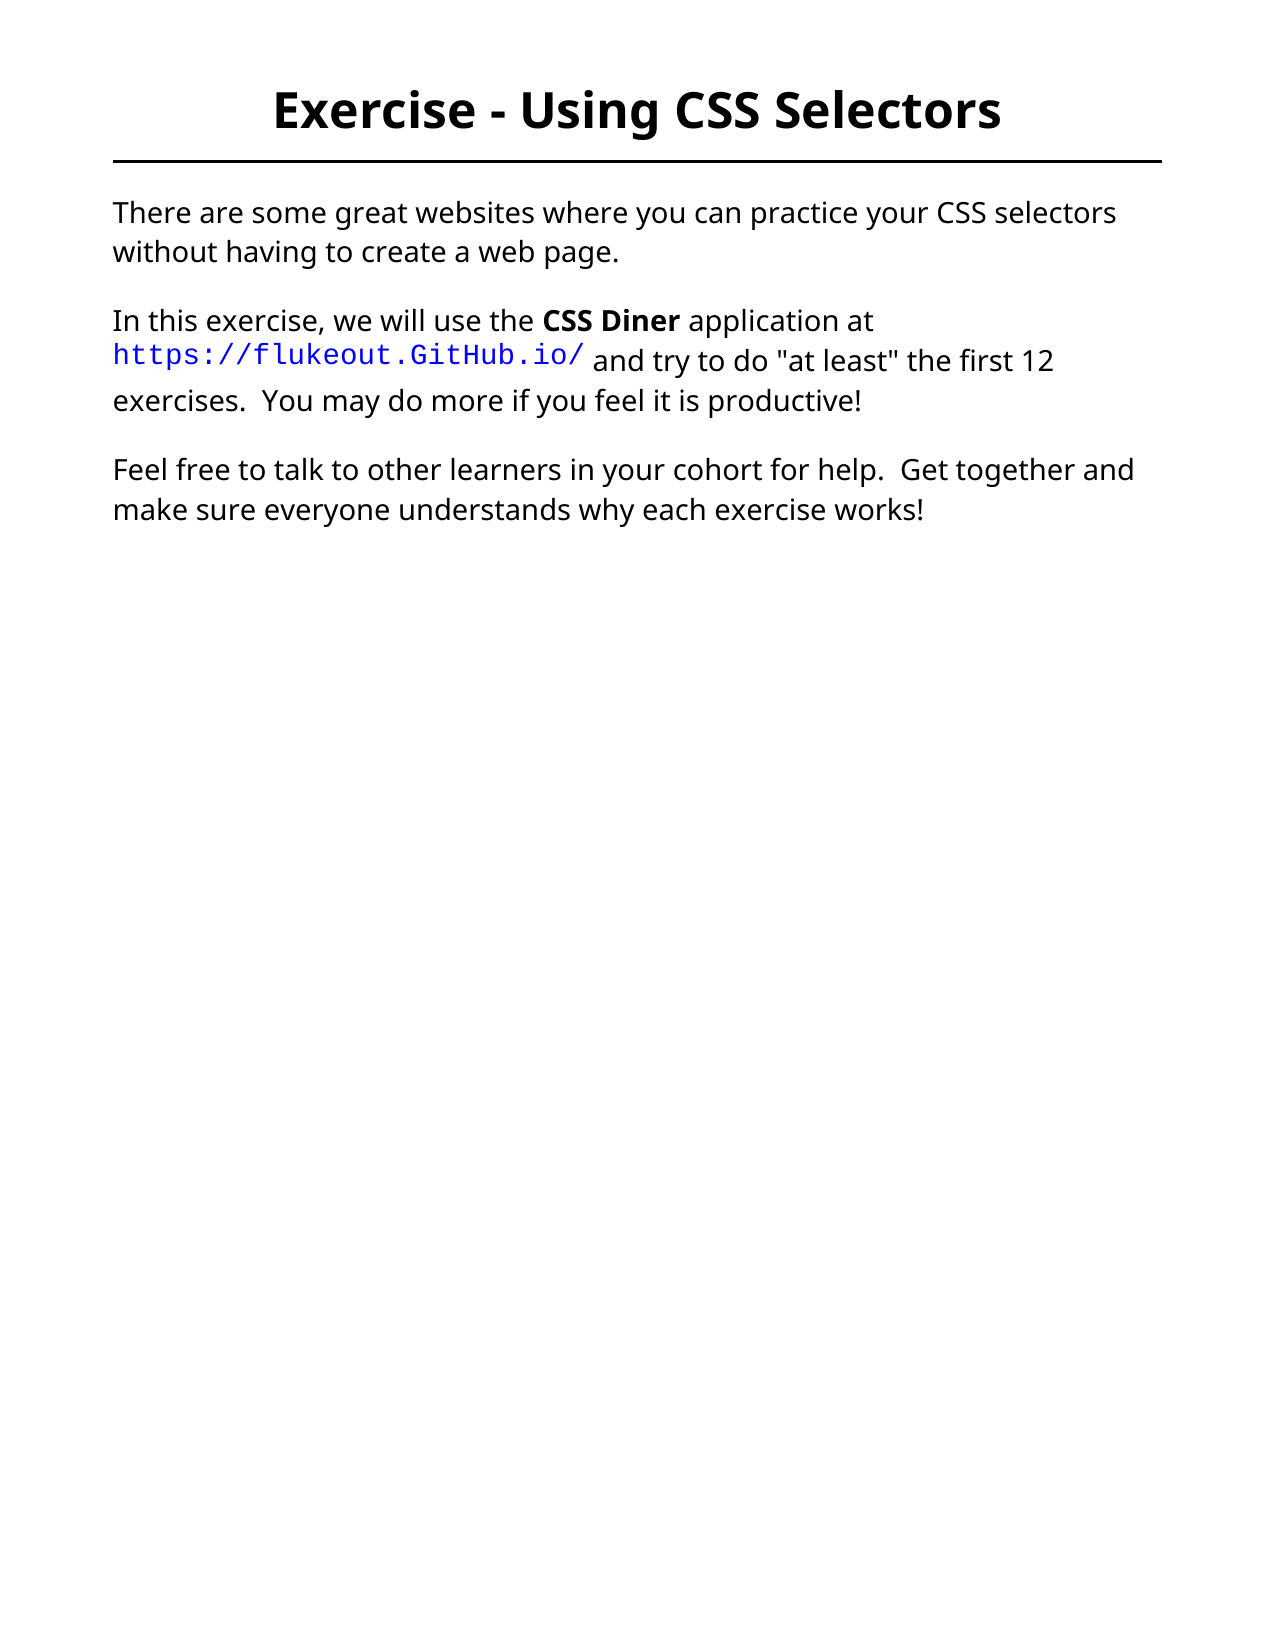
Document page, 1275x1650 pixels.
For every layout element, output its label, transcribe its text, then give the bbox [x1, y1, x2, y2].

subtitle Feel free to talk to other learners in your cohort for help. Get together and make sure everyone understands why each exercise works! [112, 449, 1162, 528]
subtitle There are some great websites where you can practice your CSS selectors without having to create a web page. [112, 192, 1162, 271]
subtitle In this exercise, we will use the CSS Diner application at https://flukeout.GitHub.io/ and try to do "at least" the first 12 exercises. You may do more if you feel it is productive! [112, 301, 1162, 420]
subtitle Exercise - Using CSS Selectors [112, 75, 1162, 163]
